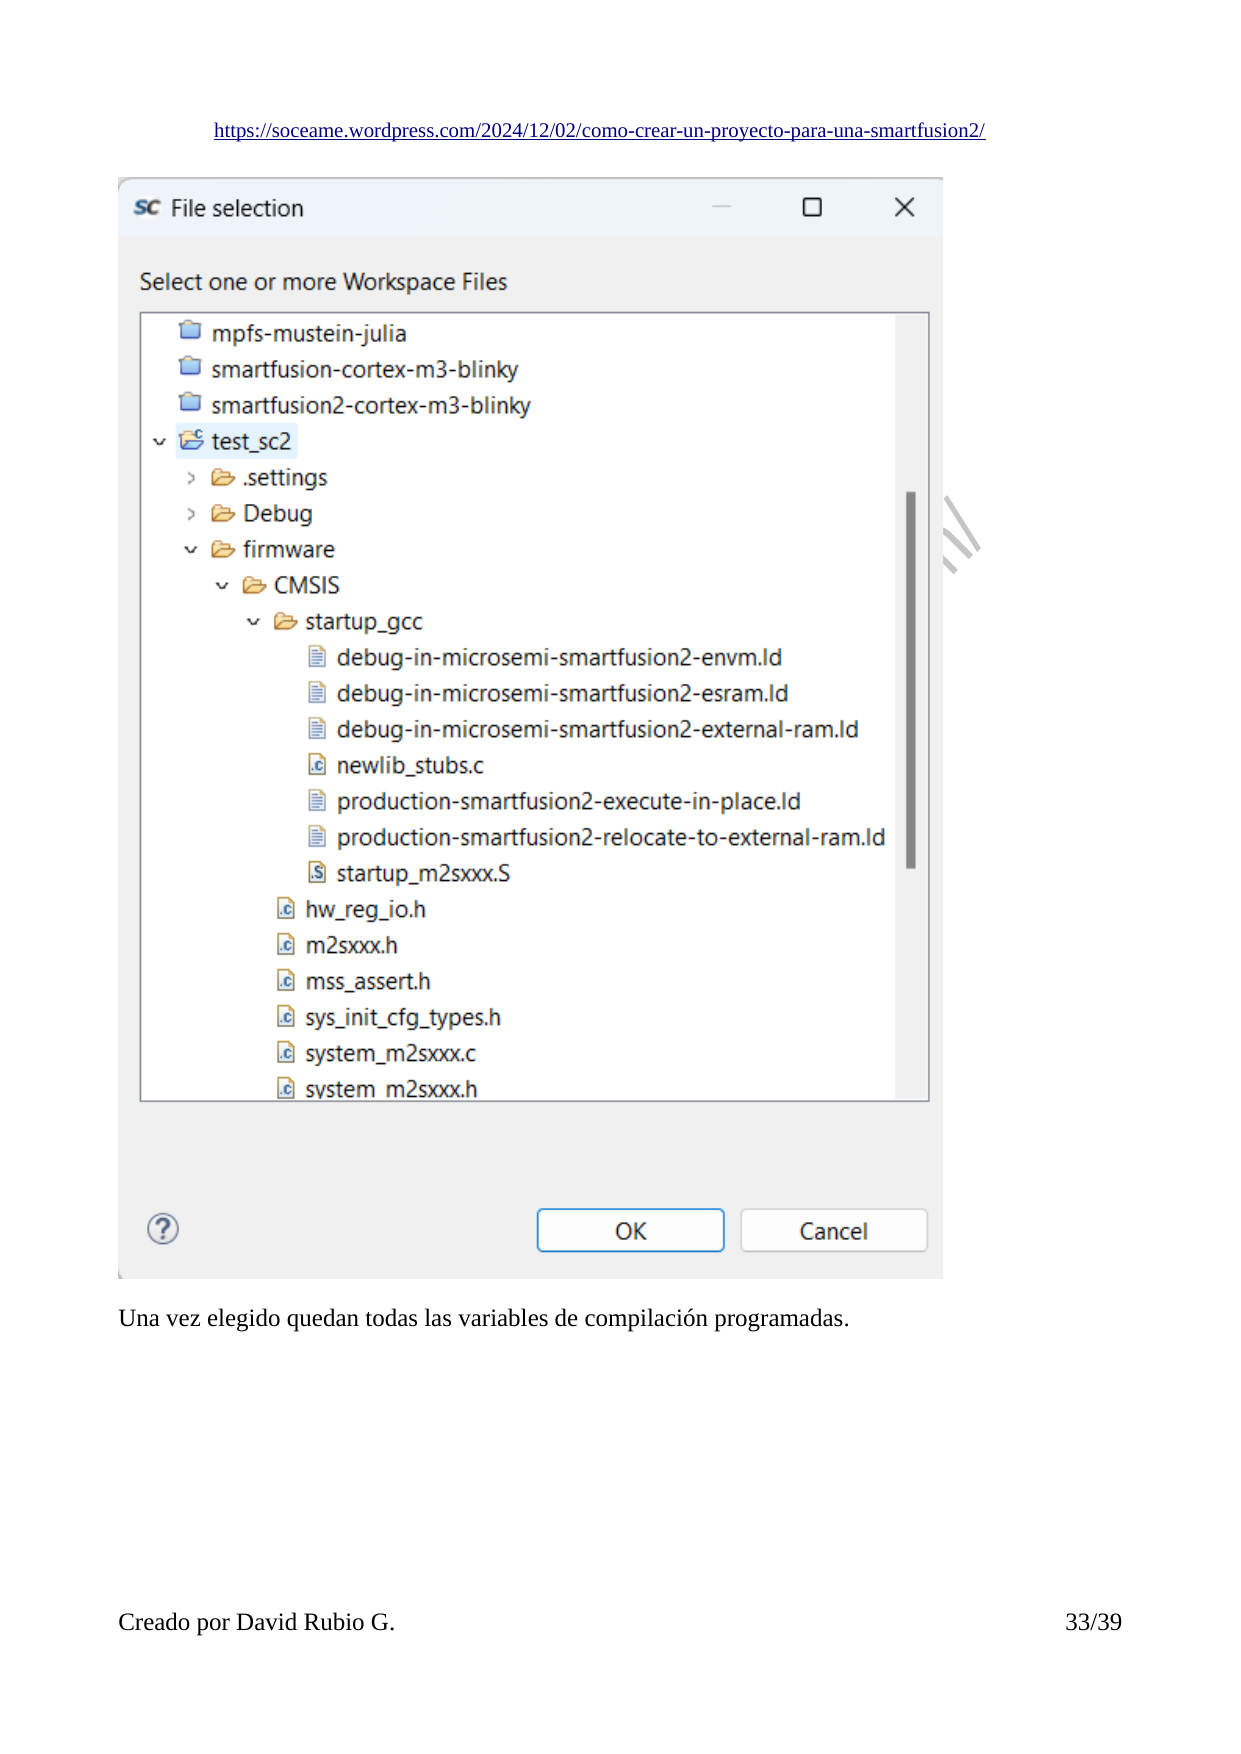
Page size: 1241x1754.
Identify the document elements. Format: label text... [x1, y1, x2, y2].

text Una vez elegido quedan todas las variables de compilación programadas. [118, 1303, 1122, 1332]
picture [118, 177, 944, 1279]
